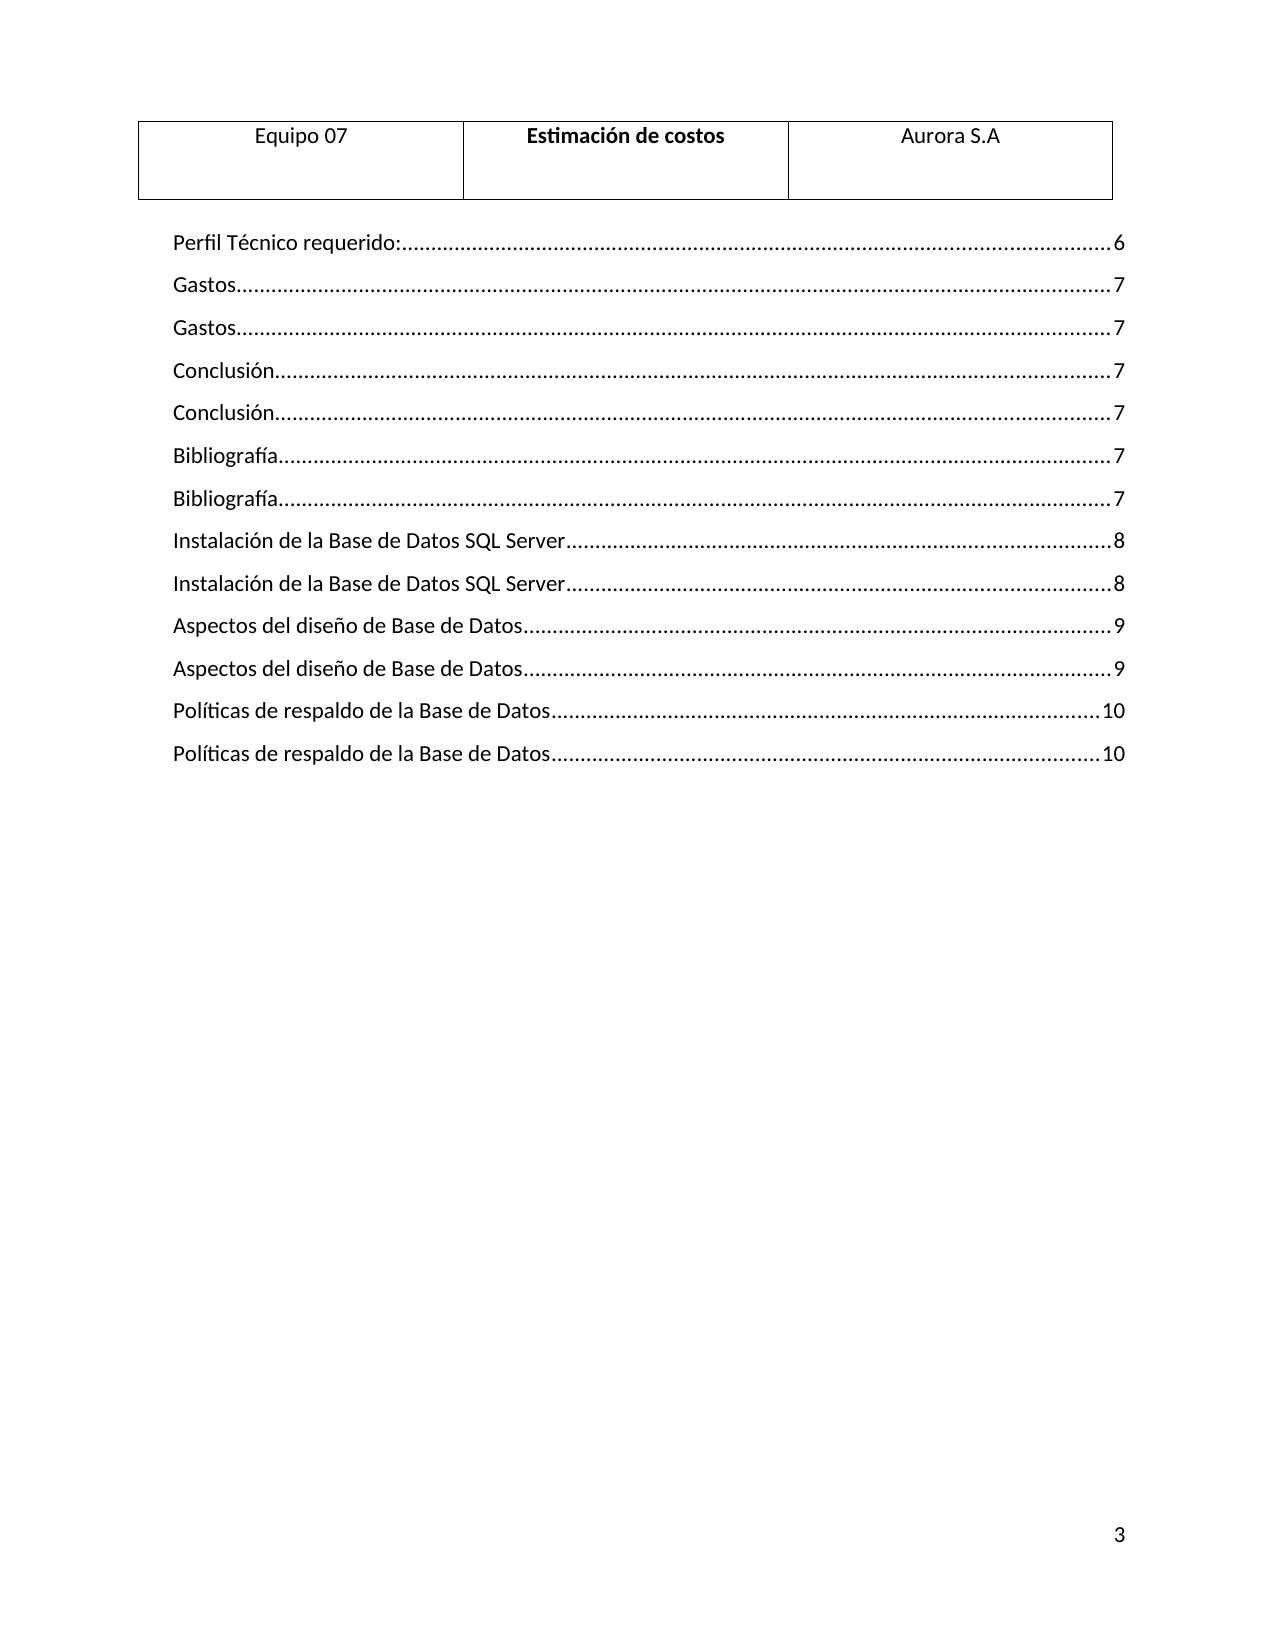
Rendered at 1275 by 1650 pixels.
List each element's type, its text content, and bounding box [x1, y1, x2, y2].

text Perfil Técnico requerido: 6 [173, 228, 1125, 256]
text Gastos 7 [173, 313, 1125, 341]
text Instalación de la Base de Datos SQL Server 8 [173, 526, 1125, 554]
text Políticas de respaldo de la Base de Datos 10 [173, 697, 1125, 725]
text Aspectos del diseño de Base de Datos 9 [173, 654, 1125, 682]
text Instalación de la Base de Datos SQL Server 8 [173, 569, 1125, 597]
text Bibliografía 7 [173, 484, 1125, 512]
text Políticas de respaldo de la Base de Datos 10 [173, 739, 1125, 767]
text Conclusión 7 [173, 356, 1125, 384]
text Gastos 7 [173, 271, 1125, 299]
text Bibliografía 7 [173, 441, 1125, 469]
text Conclusión 7 [173, 398, 1125, 426]
text Aspectos del diseño de Base de Datos 9 [173, 611, 1125, 639]
